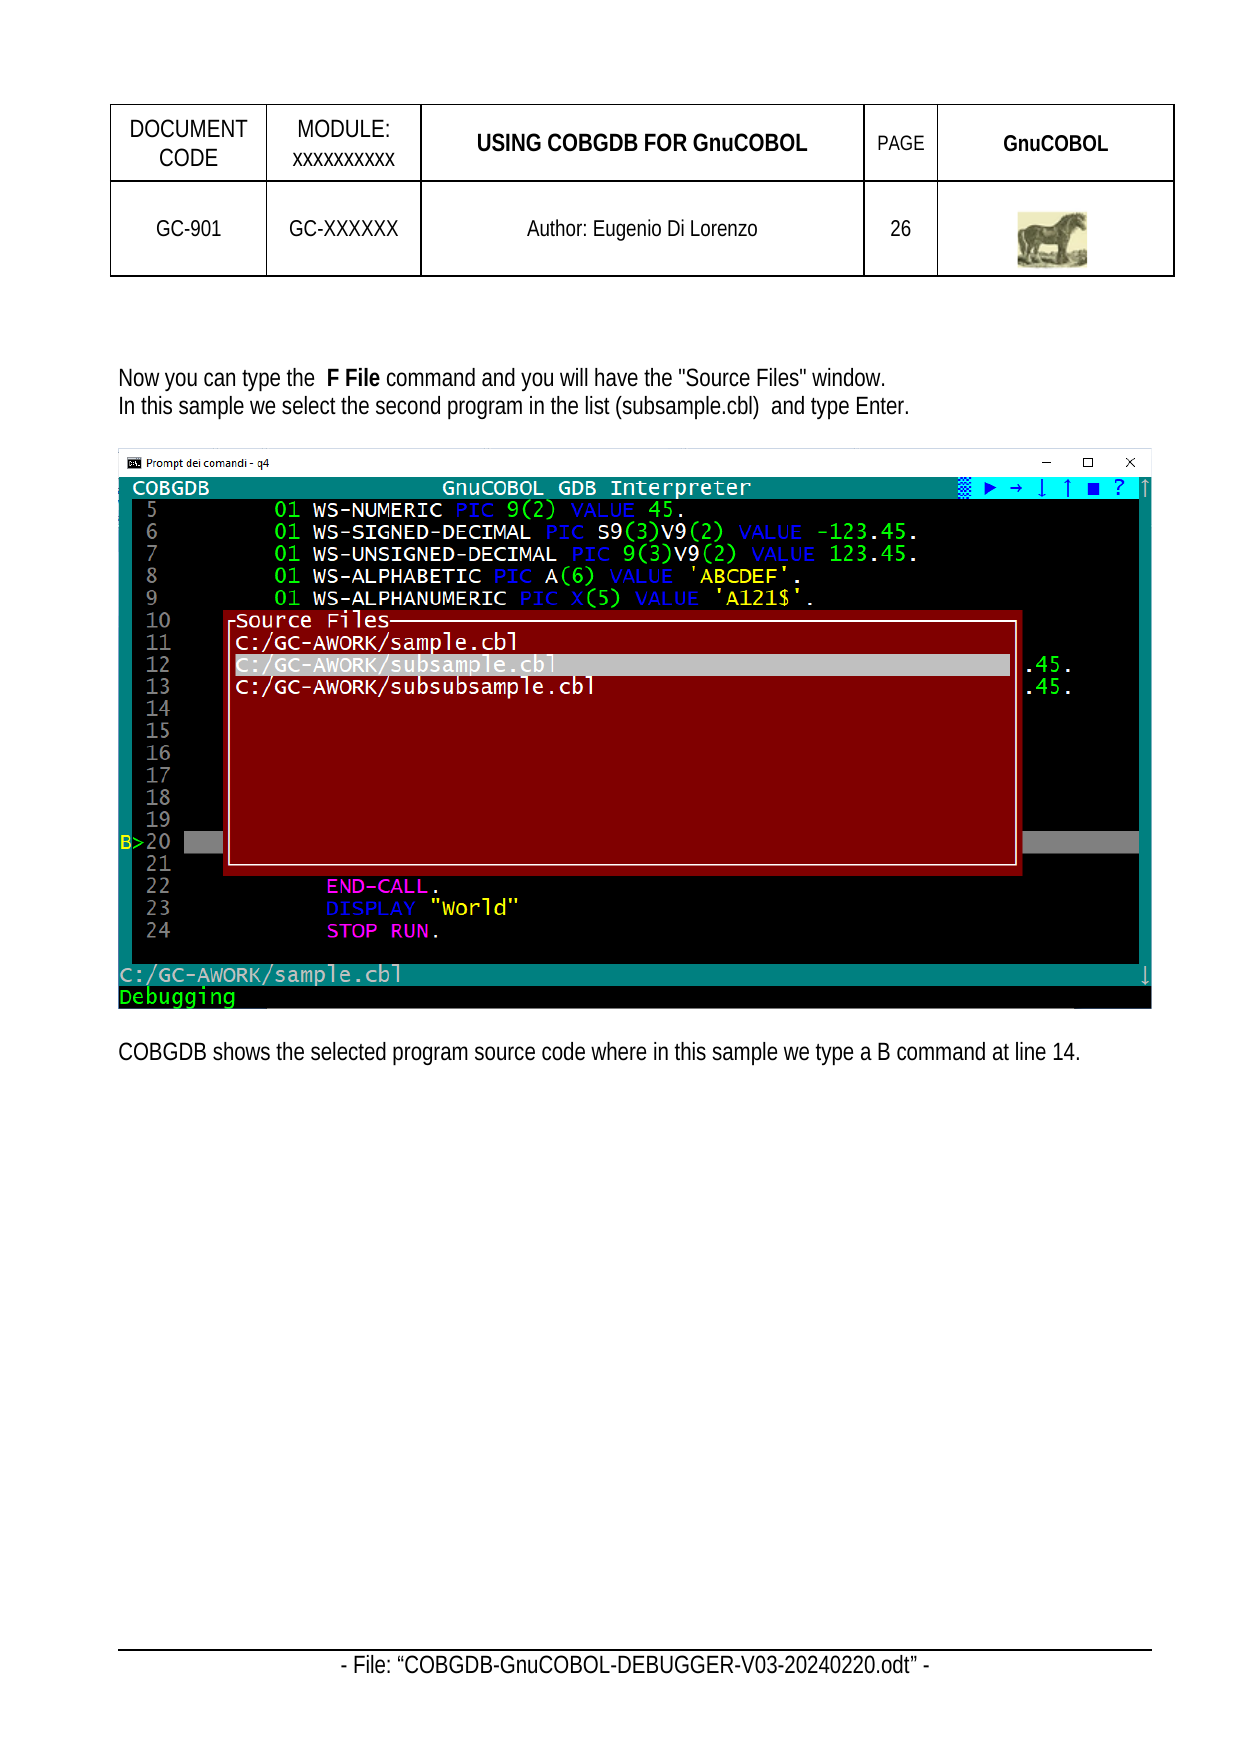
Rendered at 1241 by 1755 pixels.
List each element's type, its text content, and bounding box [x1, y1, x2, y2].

text Now you can type the F File command and you will have the "Source Files" window. [118, 362, 1152, 391]
text COBGDB shows the selected program source code where in this sample we type a B command at line 14. [118, 1037, 1152, 1065]
text In this sample we select the second program in the list (subsample.cbl) and type Enter. [118, 391, 1152, 420]
